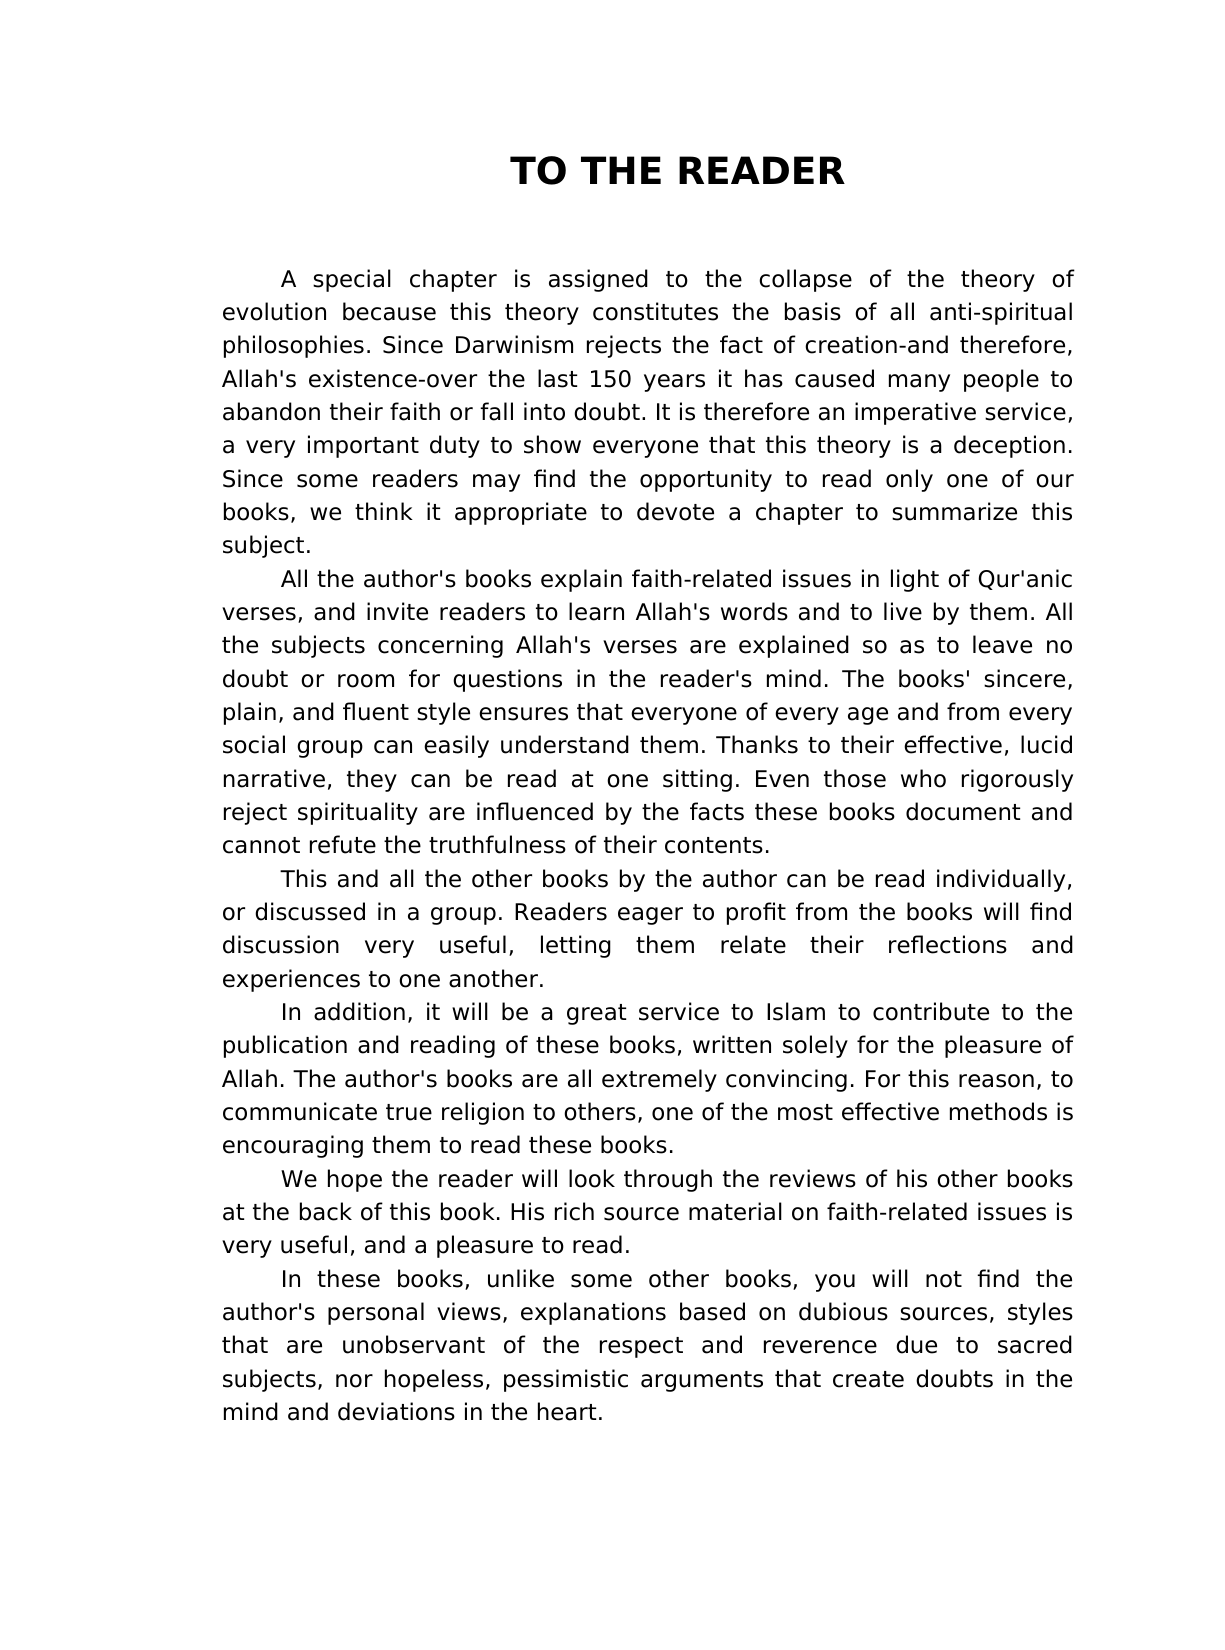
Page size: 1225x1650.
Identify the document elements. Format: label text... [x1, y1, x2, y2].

text All the author's books explain faith-related issues in light of Qur'anic verses, and invite readers to learn Allah's words and to live by them. All the subjects concerning Allah's verses are explained so as to leave no doubt or room for questions in the reader's mind. The books' sincere, plain, and fluent style ensures that everyone of every age and from every social group can easily understand them. Thanks to their effective, lucid narrative, they can be read at one sitting. Even those who rigorously reject spirituality are influenced by the facts these books document and cannot refute the truthfulness of their contents. [222, 560, 1075, 860]
text In addition, it will be a great service to Islam to contribute to the publication and reading of these books, written solely for the pleasure of Allah. The author's books are all extremely convincing. For this reason, to communicate true religion to others, one of the most effective methods is encouraging them to read these books. [222, 994, 1075, 1160]
text We hope the reader will look through the reviews of his other books at the back of this book. His rich source material on faith-related issues is very useful, and a pleasure to read. [222, 1160, 1075, 1260]
text This and all the other books by the author can be read individually, or discussed in a group. Readers eager to profit from the books will find discussion very useful, letting them relate their reflections and experiences to one another. [222, 860, 1075, 994]
text A special chapter is assigned to the collapse of the theory of evolution because this theory constitutes the basis of all anti-spiritual philosophies. Since Darwinism rejects the fact of creation-and therefore, Allah's existence-over the last 150 years it has caused many people to abandon their faith or fall into doubt. It is therefore an imperative service, a very important duty to show everyone that this theory is a deception. Since some readers may find the opportunity to read only one of our books, we think it appropriate to devote a chapter to summarize this subject. [222, 260, 1075, 560]
text In these books, unlike some other books, you will not find the author's personal views, explanations based on dubious sources, styles that are unobservant of the respect and reverence due to sacred subjects, nor hopeless, pessimistic arguments that create doubts in the mind and deviations in the heart. [222, 1260, 1075, 1427]
text TO THE READER [222, 150, 1075, 194]
